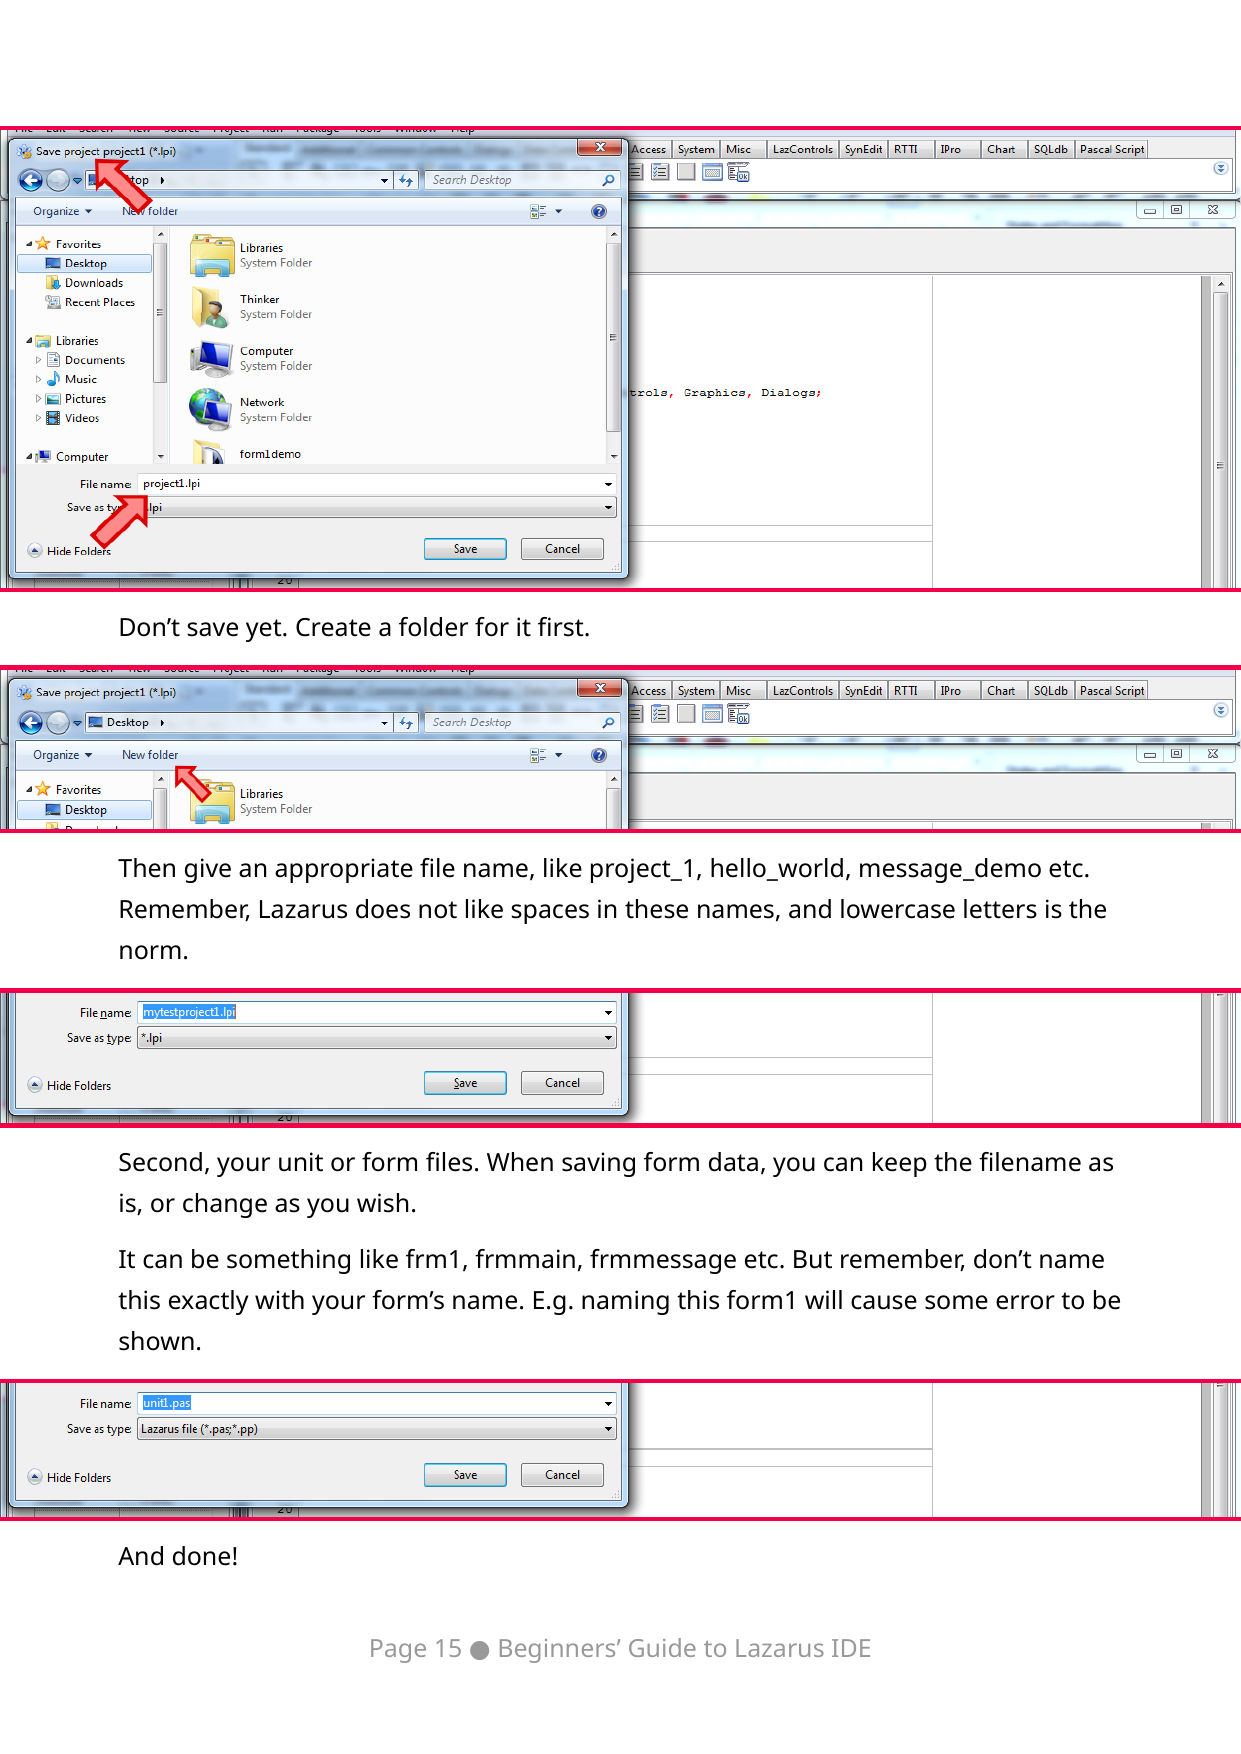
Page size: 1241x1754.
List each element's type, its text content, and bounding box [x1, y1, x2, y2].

text Then give an appropriate file name, like project_1, hello_world, message_demo etc. Remember, Lazarus does not like spaces in these names, and lowercase letters is the norm. [118, 833, 1122, 967]
picture [0, 670, 1241, 829]
text [118, 118, 1122, 126]
text It can be something like frm1, frmmain, frmmessage etc. But remember, don’t name this exactly with your form’s name. E.g. naming this form1 will cause some error to be shown. [118, 1242, 1122, 1357]
picture [0, 993, 1241, 1123]
text Second, your unit or form files. When saving form data, you can keep the filename as is, or change as you wish. [118, 1128, 1122, 1220]
picture [0, 1383, 1241, 1517]
picture [0, 130, 1241, 588]
text Don’t save yet. Create a folder for it first. [118, 592, 1122, 644]
text And done! [118, 1521, 1122, 1572]
